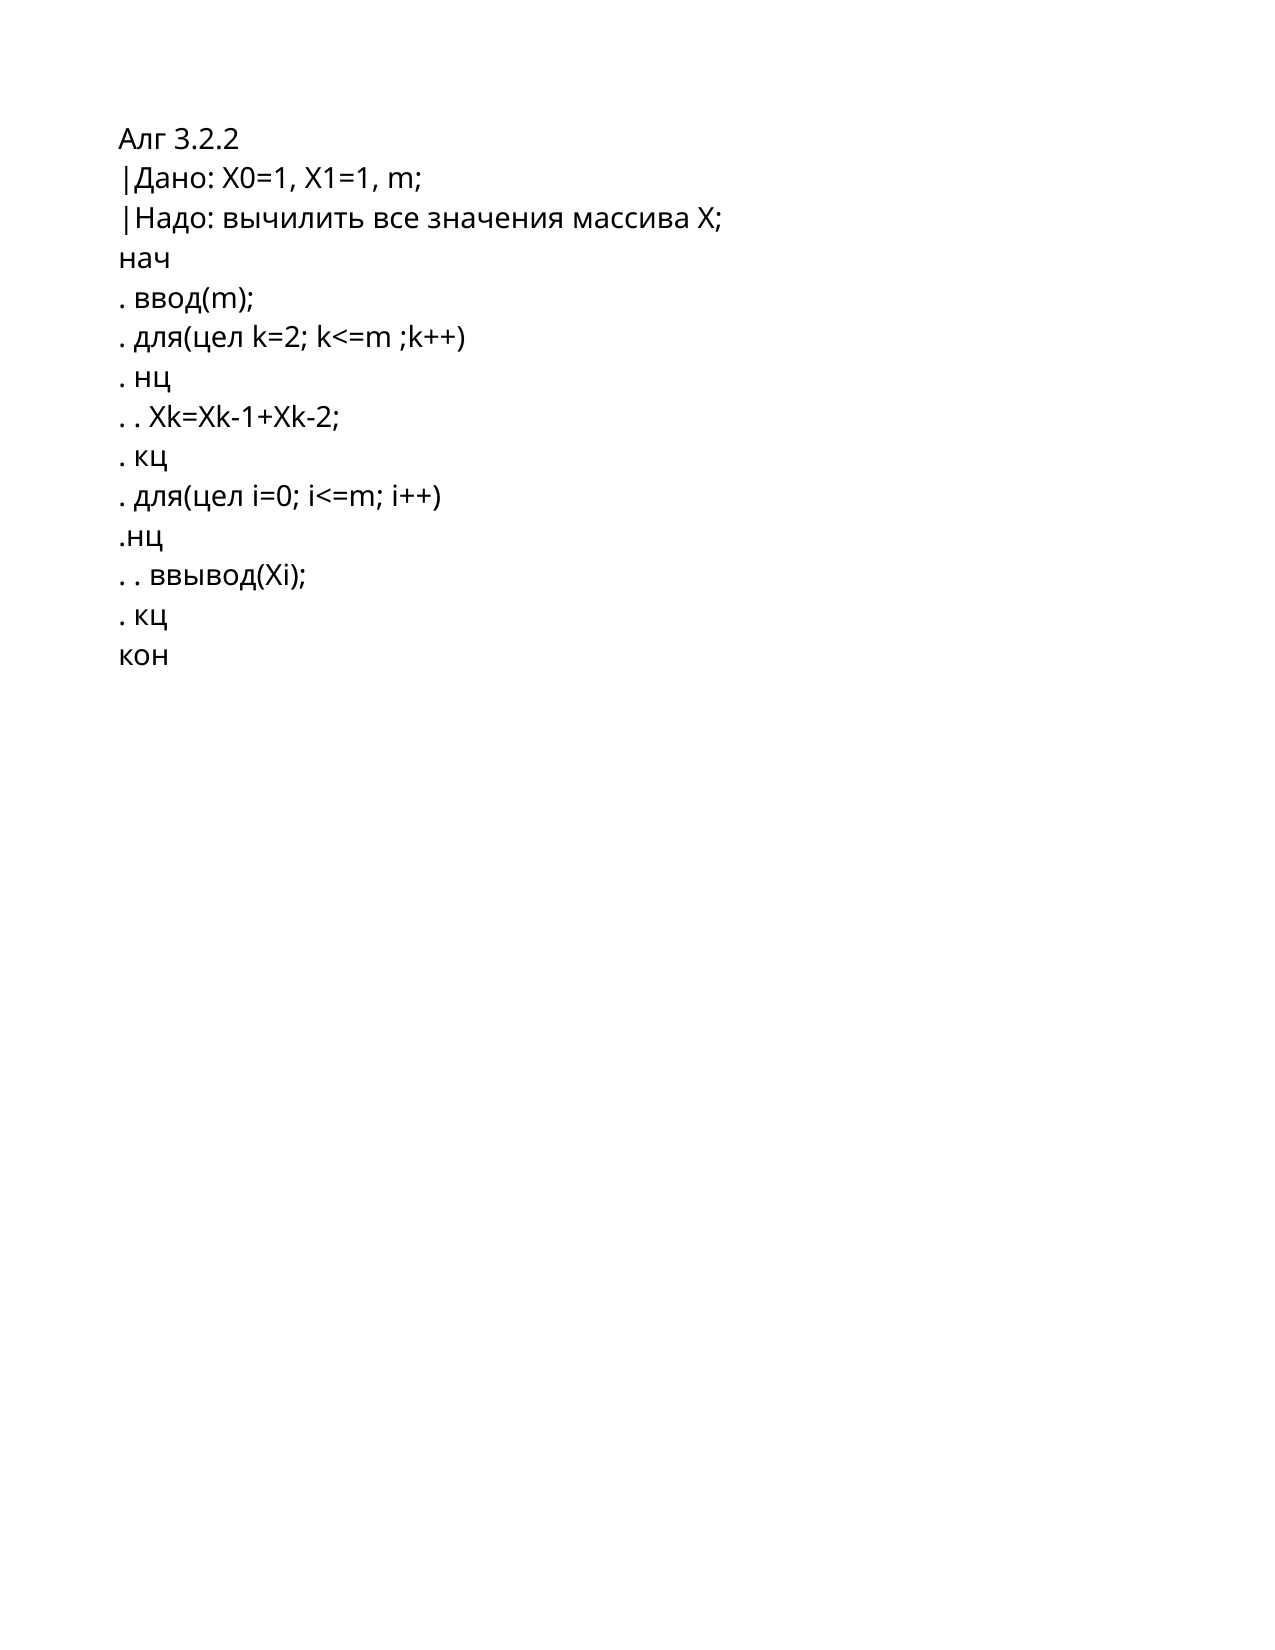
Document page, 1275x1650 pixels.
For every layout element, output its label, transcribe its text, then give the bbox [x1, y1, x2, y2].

text |Дано: X0=1, X1=1, m; [118, 158, 1157, 197]
text . ввод(m); [118, 277, 1157, 317]
text кон [118, 634, 1157, 674]
text . кц [118, 436, 1157, 475]
text . для(цел i=0; i<=m; i++) [118, 475, 1157, 515]
text . нц [118, 356, 1157, 396]
text |Надо: вычилить все значения массива X; [118, 197, 1157, 237]
text .нц [118, 515, 1157, 555]
text Алг 3.2.2 [118, 118, 1157, 158]
text нач [118, 237, 1157, 277]
text . кц [118, 594, 1157, 634]
text . . ввывод(Xi); [118, 555, 1157, 594]
text . для(цел k=2; k<=m ;k++) [118, 317, 1157, 356]
text . . Xk=Xk-1+Xk-2; [118, 396, 1157, 436]
